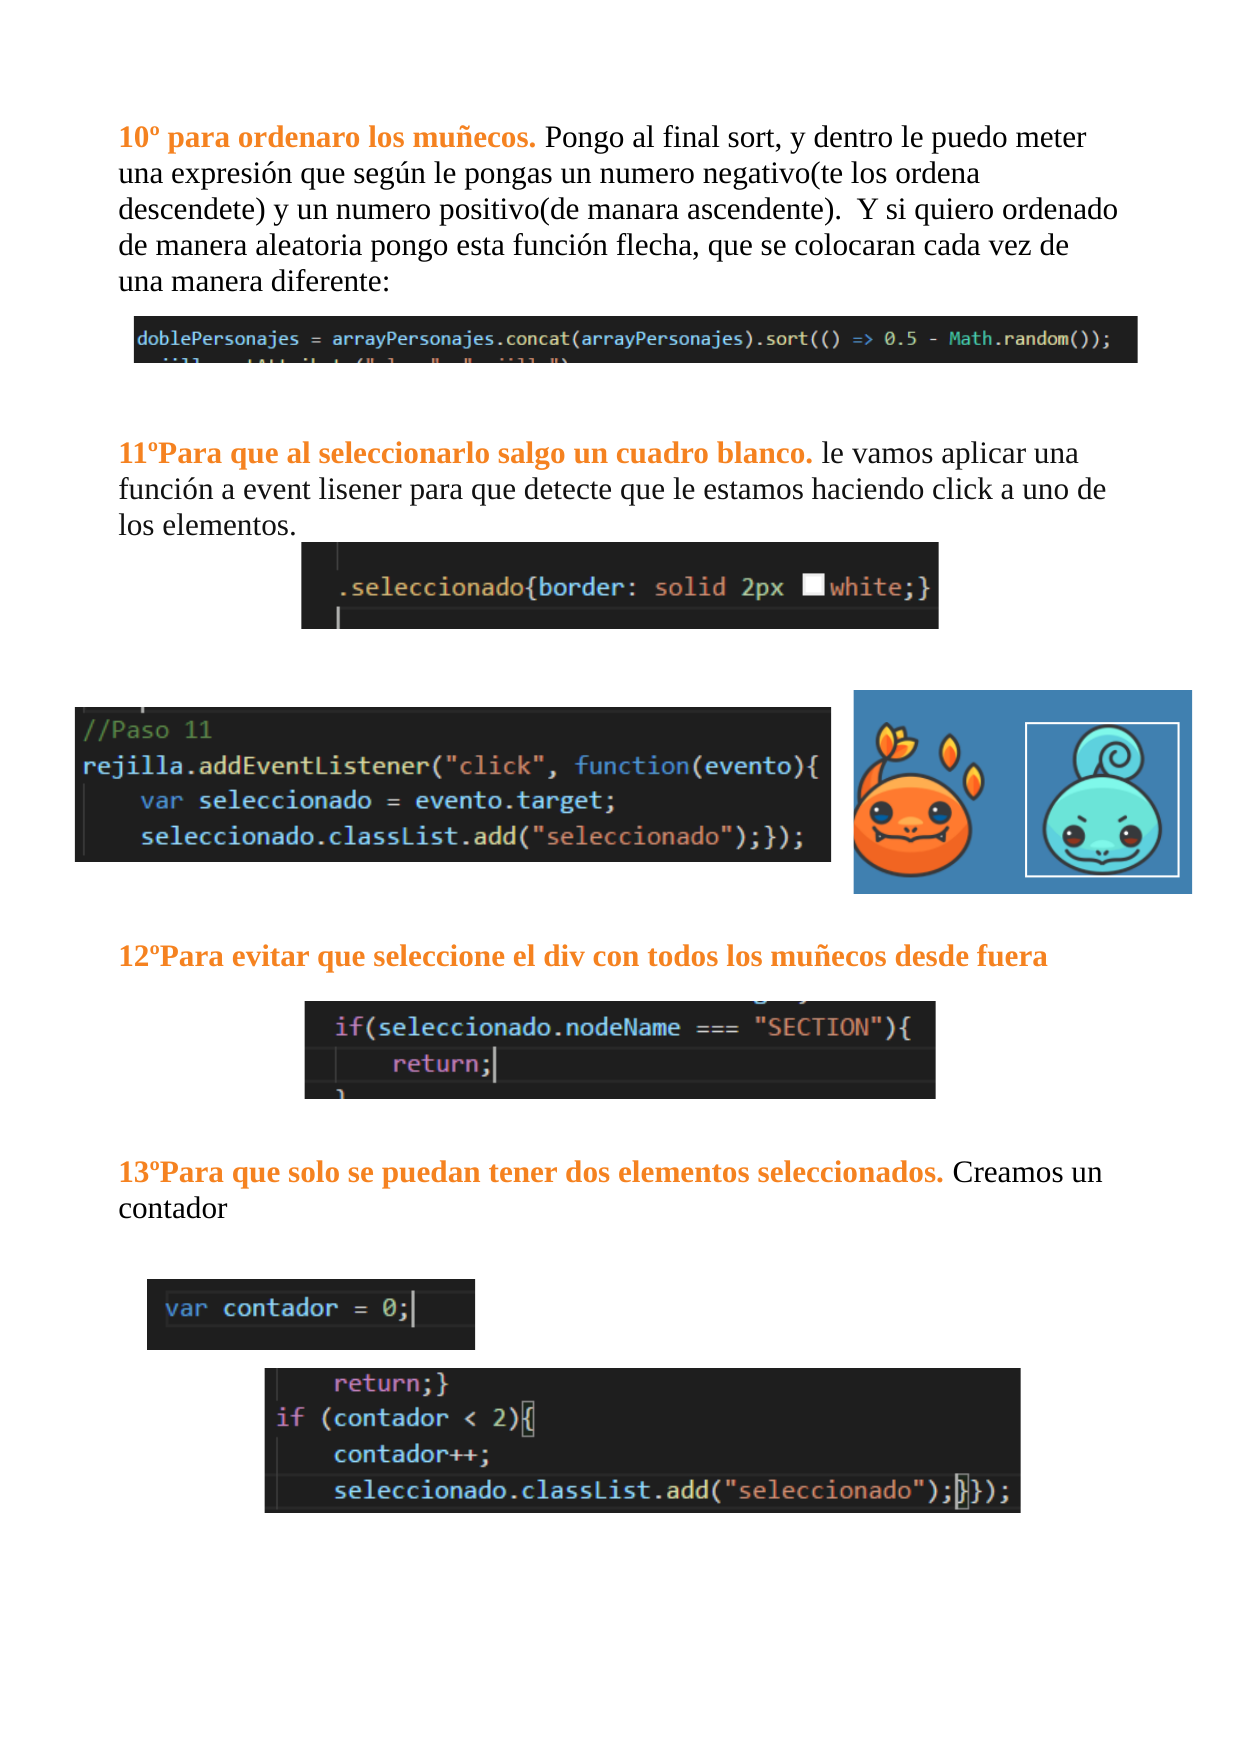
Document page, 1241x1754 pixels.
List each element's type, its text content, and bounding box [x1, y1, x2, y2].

picture [264, 1368, 1021, 1513]
text 12ºPara evitar que seleccione el div con todos los muñecos desde fuera [118, 938, 1122, 974]
text 11ºPara que al seleccionarlo salgo un cuadro blanco. le vamos aplicar una función a event lisener para que detecte que le estamos haciendo click a uno de los elementos. [118, 434, 1122, 542]
picture [74, 707, 832, 862]
picture [853, 690, 1193, 894]
picture [147, 1279, 476, 1350]
text 13ºPara que solo se puedan tener dos elementos seleccionados. Creamos un contador [118, 1153, 1122, 1225]
picture [301, 542, 939, 629]
picture [304, 1001, 936, 1099]
picture [133, 316, 1138, 363]
text 10º para ordenaro los muñecos. Pongo al final sort, y dentro le puedo meter una expresión que según le pongas un numero negativo(te los ordena descendete) y un numero positivo(de manara ascendente). Y si quiero ordenado de manera aleatoria pongo esta función flecha, que se colocaran cada vez de una manera diferente: [118, 118, 1122, 298]
